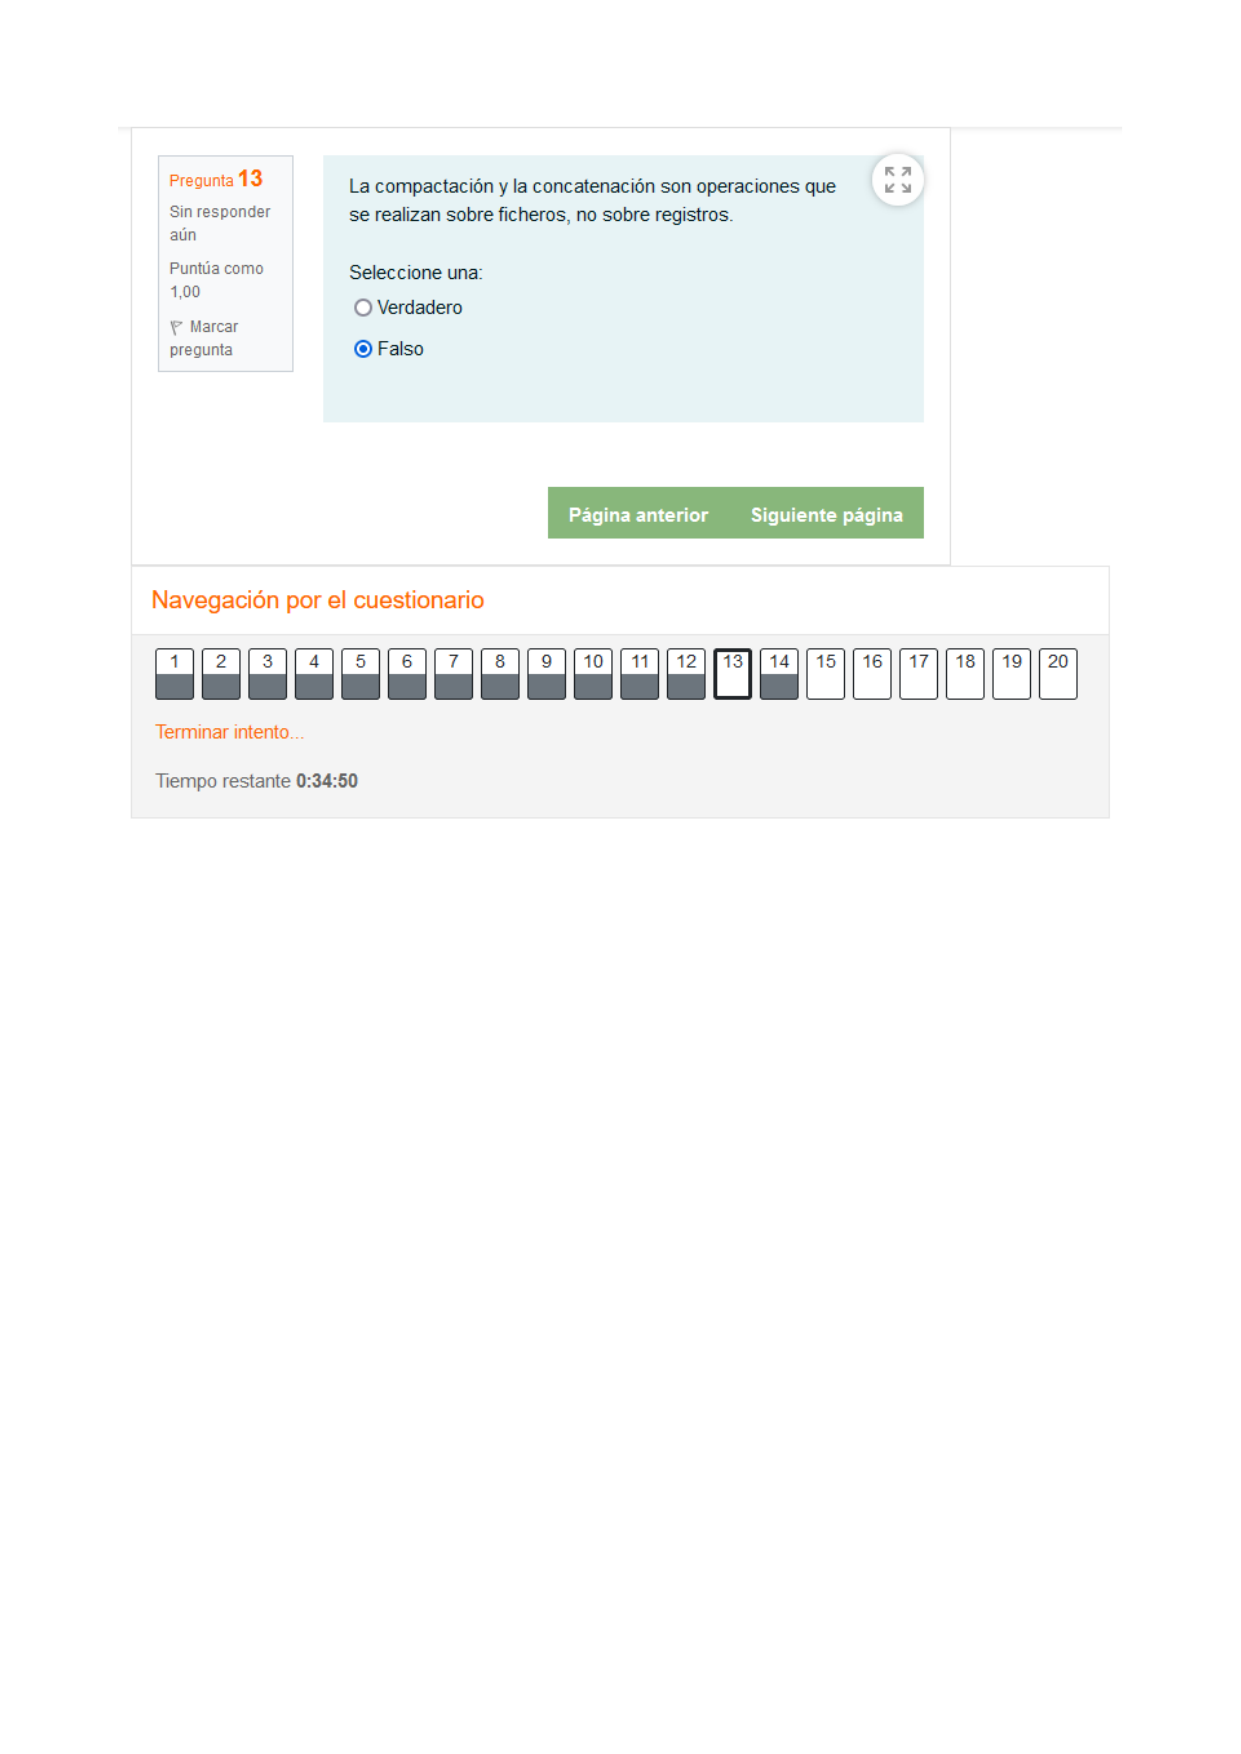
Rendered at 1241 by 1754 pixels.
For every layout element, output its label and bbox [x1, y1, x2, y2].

picture [118, 118, 1123, 829]
